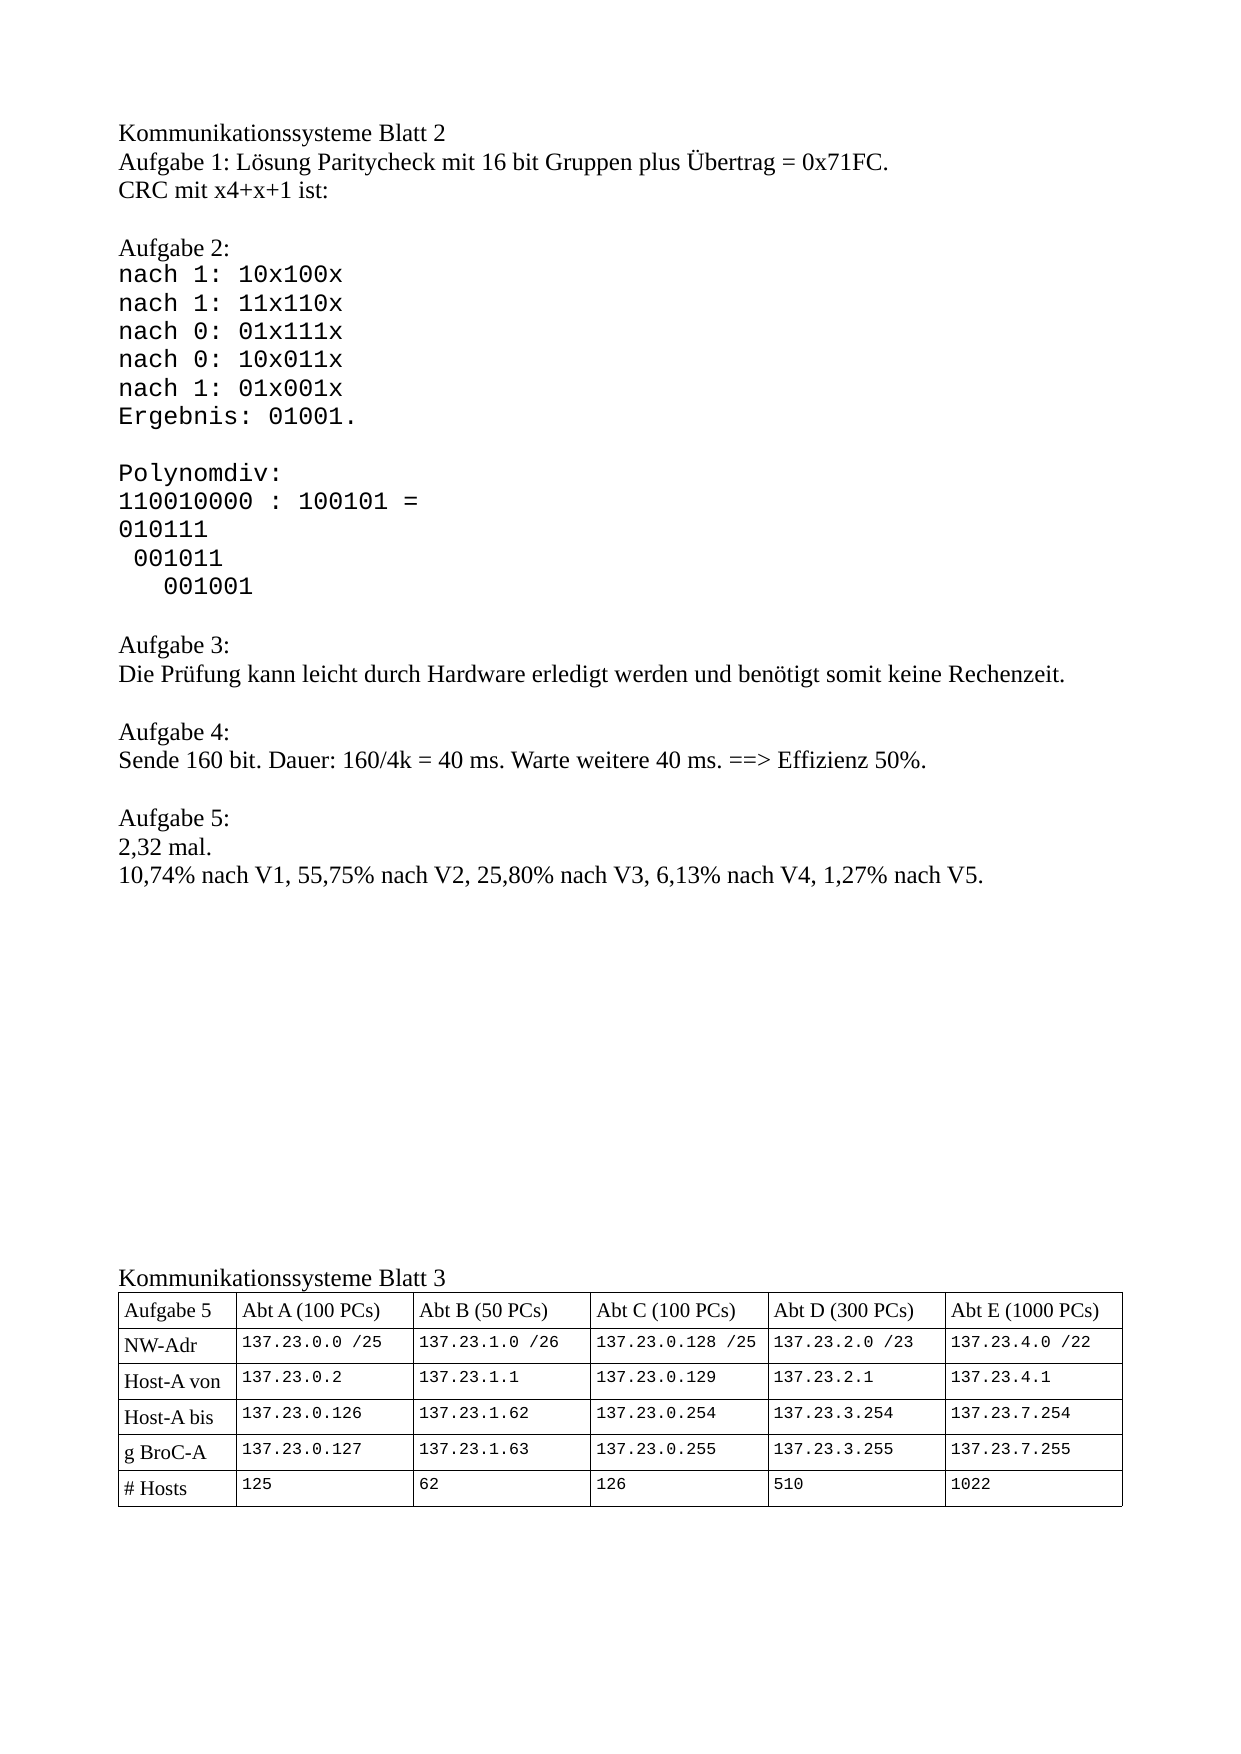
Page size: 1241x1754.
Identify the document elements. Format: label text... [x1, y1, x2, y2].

table_header Abt B (50 PCs) [414, 1293, 590, 1327]
table_cell 510 [769, 1471, 945, 1506]
table_header Abt D (300 PCs) [769, 1293, 945, 1327]
text 110010000 : 100101 = [118, 488, 1122, 517]
table_cell 137.23.0.128 /25 [591, 1329, 768, 1363]
table_cell 137.23.1.63 [414, 1435, 590, 1470]
table_cell 137.23.4.0 /22 [946, 1329, 1122, 1363]
text nach 1: 11x110x [118, 290, 1122, 318]
text CRC mit x4+x+1 ist: [118, 176, 1122, 204]
text 010111 [118, 517, 1122, 545]
text Aufgabe 4: [118, 717, 1122, 746]
text Sende 160 bit. Dauer: 160/4k = 40 ms. Warte weitere 40 ms. ==> Effizienz 50%. [118, 746, 1122, 774]
text 10,74% nach V1, 55,75% nach V2, 25,80% nach V3, 6,13% nach V4, 1,27% nach V5. [118, 861, 1122, 889]
text Aufgabe 3: [118, 631, 1122, 659]
table_cell g BroC-A [119, 1435, 236, 1470]
table_cell 137.23.4.1 [946, 1364, 1122, 1399]
table_cell Host-A bis [119, 1400, 236, 1434]
text 2,32 mal. [118, 832, 1122, 861]
text nach 1: 10x100x [118, 262, 1122, 290]
text Kommunikationssysteme Blatt 2 [118, 118, 1122, 147]
text Polynomdiv: [118, 460, 1122, 488]
table_cell Host-A von [119, 1364, 236, 1399]
table_cell 137.23.2.0 /23 [769, 1329, 945, 1363]
text Aufgabe 1: Lösung Paritycheck mit 16 bit Gruppen plus Übertrag = 0x71FC. [118, 147, 1122, 176]
table_cell 62 [414, 1471, 590, 1506]
table_cell 126 [591, 1471, 768, 1506]
table_cell NW-Adr [119, 1329, 236, 1363]
text Aufgabe 5: [118, 803, 1122, 832]
table_cell 137.23.3.254 [769, 1400, 945, 1434]
table_cell 137.23.7.255 [946, 1435, 1122, 1470]
text Die Prüfung kann leicht durch Hardware erledigt werden und benötigt somit keine Rechenzeit. [118, 659, 1122, 688]
text Ergebnis: 01001. [118, 403, 1122, 432]
text 001001 [118, 573, 1122, 602]
text nach 1: 01x001x [118, 375, 1122, 403]
table_cell 137.23.0.129 [591, 1364, 768, 1399]
table_cell 137.23.1.0 /26 [414, 1329, 590, 1363]
table_cell 137.23.3.255 [769, 1435, 945, 1470]
text Aufgabe 2: [118, 233, 1122, 262]
table_header Abt C (100 PCs) [591, 1293, 768, 1327]
text nach 0: 10x011x [118, 347, 1122, 375]
table_cell 137.23.0.2 [237, 1364, 413, 1399]
table_cell 125 [237, 1471, 413, 1506]
text 001011 [118, 545, 1122, 573]
table_cell 137.23.7.254 [946, 1400, 1122, 1434]
table_cell 137.23.0.254 [591, 1400, 768, 1434]
table_cell 137.23.0.0 /25 [237, 1329, 413, 1363]
table_cell 137.23.1.1 [414, 1364, 590, 1399]
table_cell 137.23.0.126 [237, 1400, 413, 1434]
table_cell # Hosts [119, 1471, 236, 1506]
text nach 0: 01x111x [118, 318, 1122, 347]
table_header Abt E (1000 PCs) [946, 1293, 1122, 1327]
table_cell 137.23.0.255 [591, 1435, 768, 1470]
table_header Abt A (100 PCs) [237, 1293, 413, 1327]
table_cell 137.23.0.127 [237, 1435, 413, 1470]
table_cell 137.23.1.62 [414, 1400, 590, 1434]
table_cell 1022 [946, 1471, 1122, 1506]
table_header Aufgabe 5 [119, 1293, 236, 1327]
text Kommunikationssysteme Blatt 3 [118, 1263, 1122, 1292]
table_cell 137.23.2.1 [769, 1364, 945, 1399]
